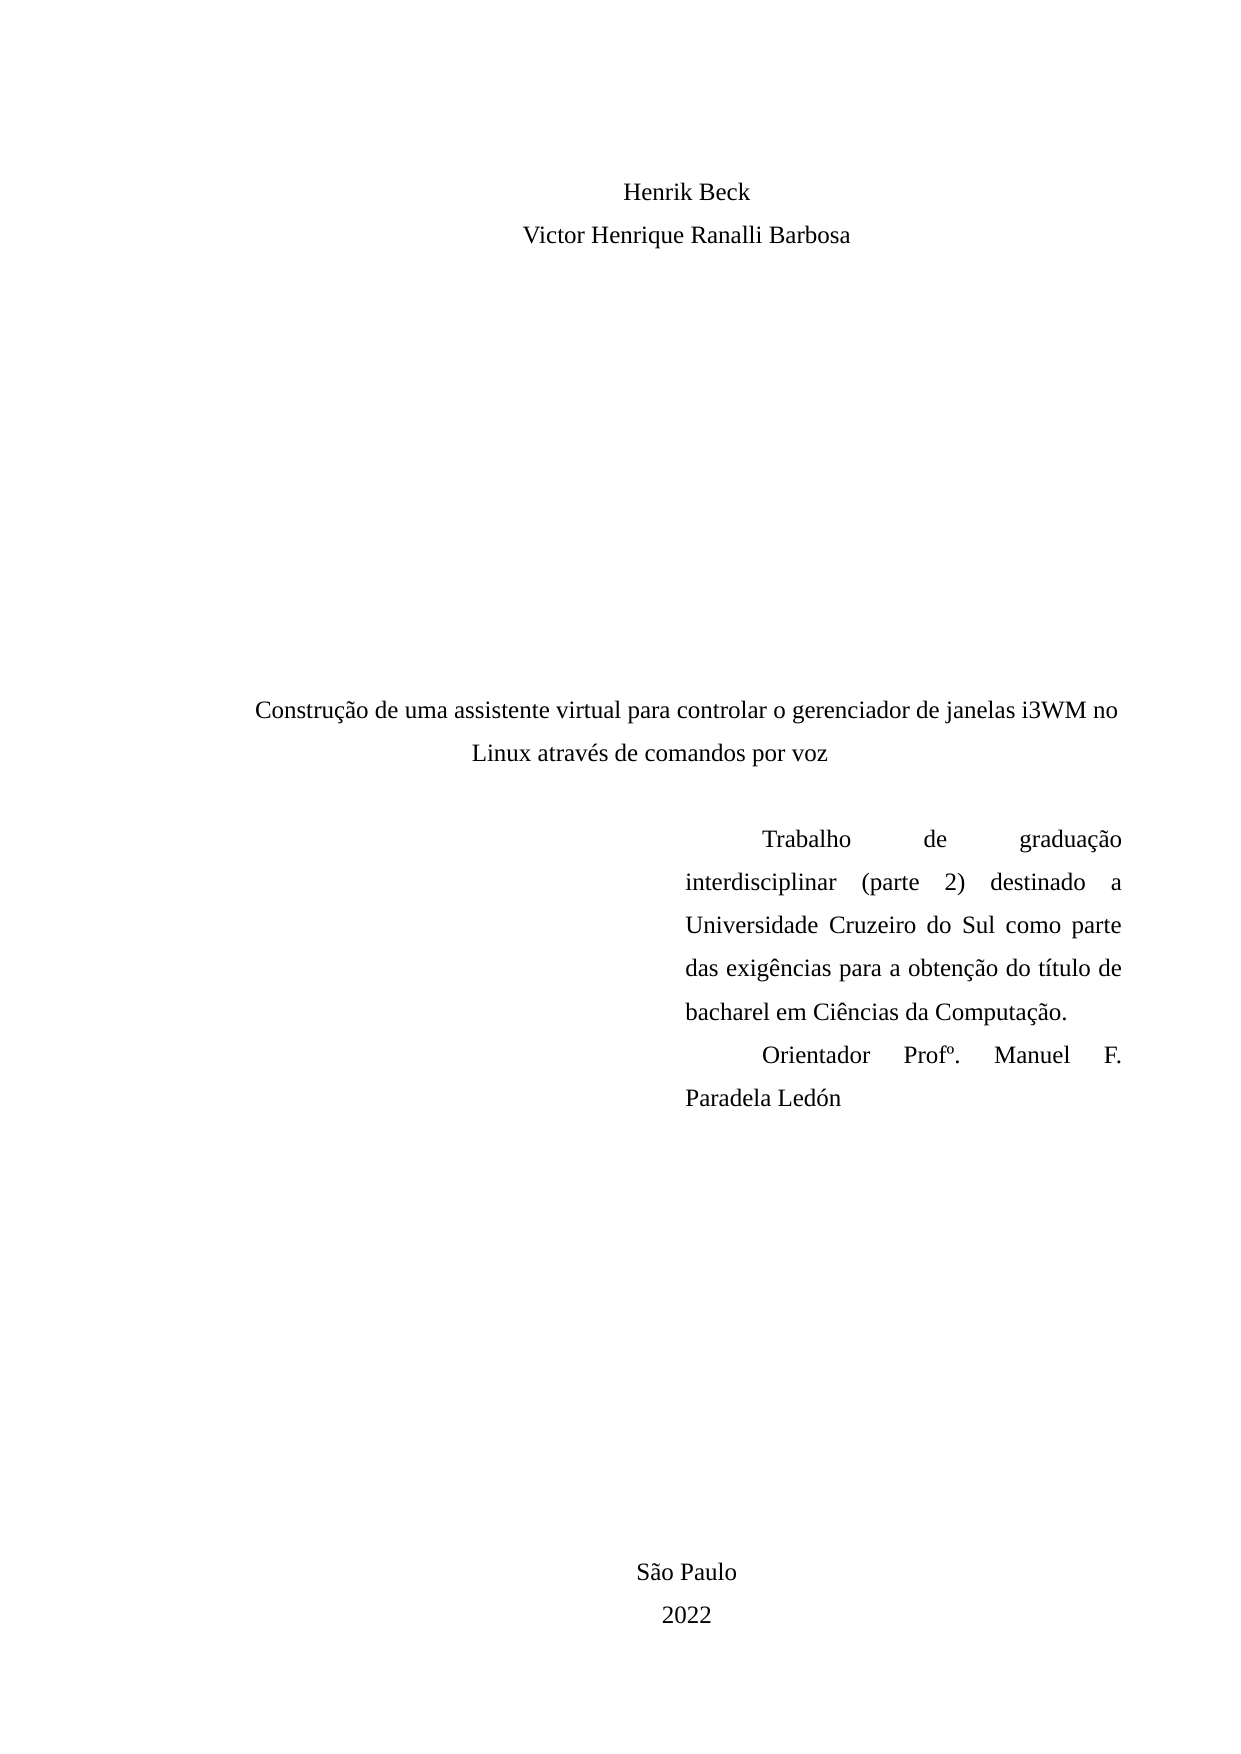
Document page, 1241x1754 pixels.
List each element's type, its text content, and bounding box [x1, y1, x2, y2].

text São Paulo [177, 1557, 1122, 1586]
text 2022 [177, 1600, 1122, 1629]
text Trabalho de graduação interdisciplinar (parte 2) destinado a Universidade Cruzeiro do Sul como parte das exigências para a obtenção do título de bacharel em Ciências da Computação. [685, 824, 1122, 1025]
text Victor Henrique Ranalli Barbosa [177, 220, 1122, 249]
text Henrik Beck [177, 177, 1122, 206]
text Orientador Profº. Manuel F. Paradela Ledón [685, 1040, 1122, 1112]
text Construção de uma assistente virtual para controlar o gerenciador de janelas i3WM no Linux através de comandos por voz [177, 695, 1122, 767]
